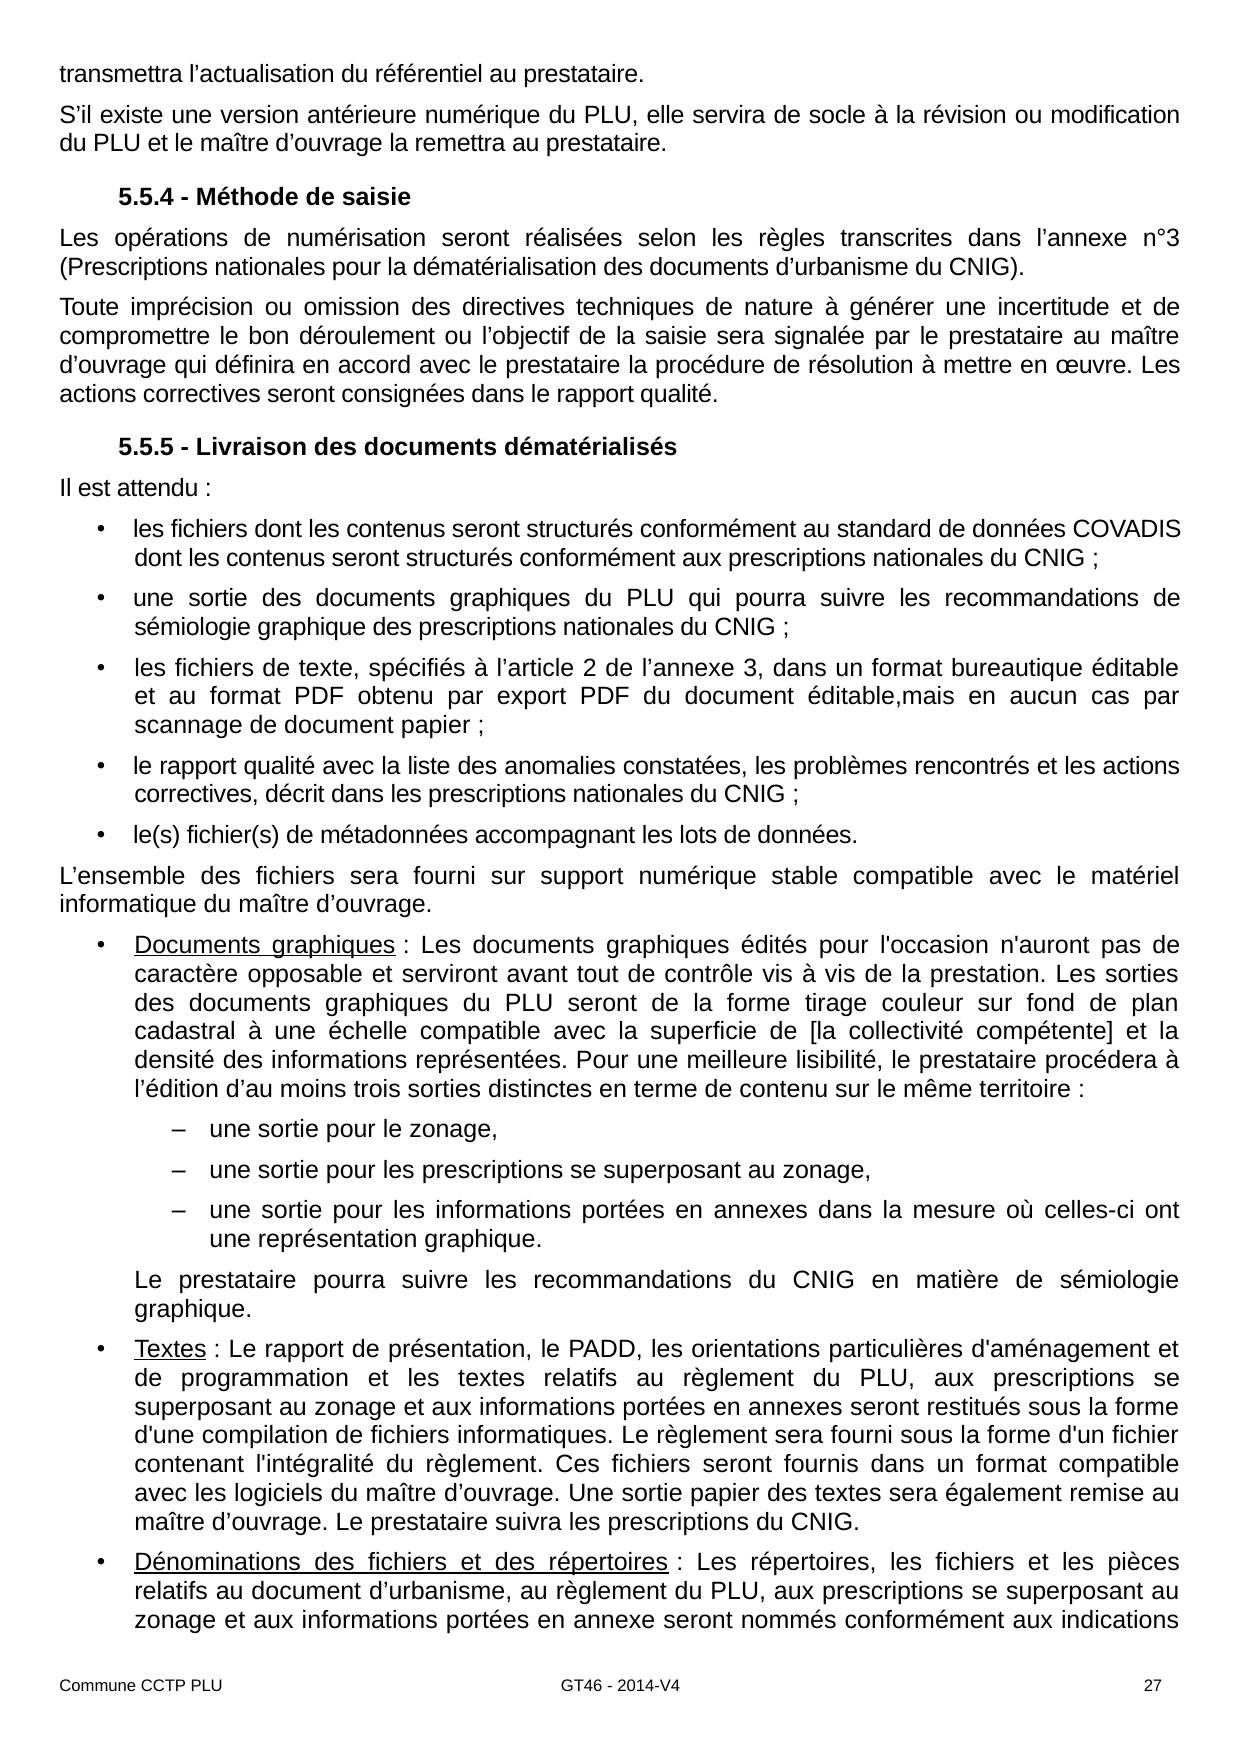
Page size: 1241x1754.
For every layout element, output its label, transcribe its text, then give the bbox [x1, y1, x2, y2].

list Le prestataire pourra suivre les recommandations du CNIG en matière de sémiologie graphique. [97, 1265, 1181, 1322]
text S’il existe une version antérieure numérique du PLU, elle servira de socle à la révision ou modification du PLU et le maître d’ouvrage la remettra au prestataire. [59, 99, 1181, 157]
list une sortie pour les prescriptions se superposant au zonage, [172, 1155, 1181, 1184]
list les fichiers de texte, spécifiés à l’article 2 de l’annexe 3, dans un format bureautique éditable et au format PDF obtenu par export PDF du document éditable,mais en aucun cas par scannage de document papier ; [97, 652, 1181, 739]
text Il est attendu : [59, 473, 1181, 502]
list le rapport qualité avec la liste des anomalies constatées, les problèmes rencontrés et les actions correctives, décrit dans les prescriptions nationales du CNIG ; [97, 751, 1181, 808]
list Documents graphiques : Les documents graphiques édités pour l'occasion n'auront pas de caractère opposable et serviront avant tout de contrôle vis à vis de la prestation. Les sorties des documents graphiques du PLU seront de la forme tirage couleur sur fond de plan cadastral à une échelle compatible avec la superficie de [la collectivité compétente] et la densité des informations représentées. Pour une meilleure lisibilité, le prestataire procédera à l’édition d’au moins trois sorties distinctes en terme de contenu sur le même territoire : [97, 930, 1181, 1102]
text transmettra l’actualisation du référentiel au prestataire. [59, 59, 1181, 88]
list les fichiers dont les contenus seront structurés conformément au standard de données COVADIS dont les contenus seront structurés conformément aux prescriptions nationales du CNIG ; [97, 514, 1181, 571]
list une sortie pour les informations portées en annexes dans la mesure où celles-ci ont une représentation graphique. [172, 1196, 1181, 1253]
subtitle 5.5.4 - Méthode de saisie [118, 182, 1181, 211]
list une sortie pour le zonage, [172, 1114, 1181, 1143]
list Dénominations des fichiers et des répertoires : Les répertoires, les fichiers et les pièces relatifs au document d’urbanisme, au règlement du PLU, aux prescriptions se superposant au zonage et aux informations portées en annexe seront nommés conformément aux indications [97, 1547, 1181, 1634]
list une sortie des documents graphiques du PLU qui pourra suivre les recommandations de sémiologie graphique des prescriptions nationales du CNIG ; [97, 583, 1181, 641]
text Les opérations de numérisation seront réalisées selon les règles transcrites dans l’annexe n°3 (Prescriptions nationales pour la dématérialisation des documents d’urbanisme du CNIG). [59, 223, 1181, 281]
text Toute imprécision ou omission des directives techniques de nature à générer une incertitude et de compromettre le bon déroulement ou l’objectif de la saisie sera signalée par le prestataire au maître d’ouvrage qui définira en accord avec le prestataire la procédure de résolution à mettre en œuvre. Les actions correctives seront consignées dans le rapport qualité. [59, 292, 1181, 407]
subtitle 5.5.5 - Livraison des documents dématérialisés [118, 432, 1181, 461]
list L’ensemble des fichiers sera fourni sur support numérique stable compatible avec le matériel informatique du maître d’ouvrage. [57, 861, 1181, 918]
list le(s) fichier(s) de métadonnées accompagnant les lots de données. [97, 820, 1181, 849]
list Textes : Le rapport de présentation, le PADD, les orientations particulières d'aménagement et de programmation et les textes relatifs au règlement du PLU, aux prescriptions se superposant au zonage et aux informations portées en annexes seront restitués sous la forme d'une compilation de fichiers informatiques. Le règlement sera fourni sous la forme d'un fichier contenant l'intégralité du règlement. Ces fichiers seront fournis dans un format compatible avec les logiciels du maître d’ouvrage. Une sortie papier des textes sera également remise au maître d’ouvrage. Le prestataire suivra les prescriptions du CNIG. [97, 1334, 1181, 1536]
